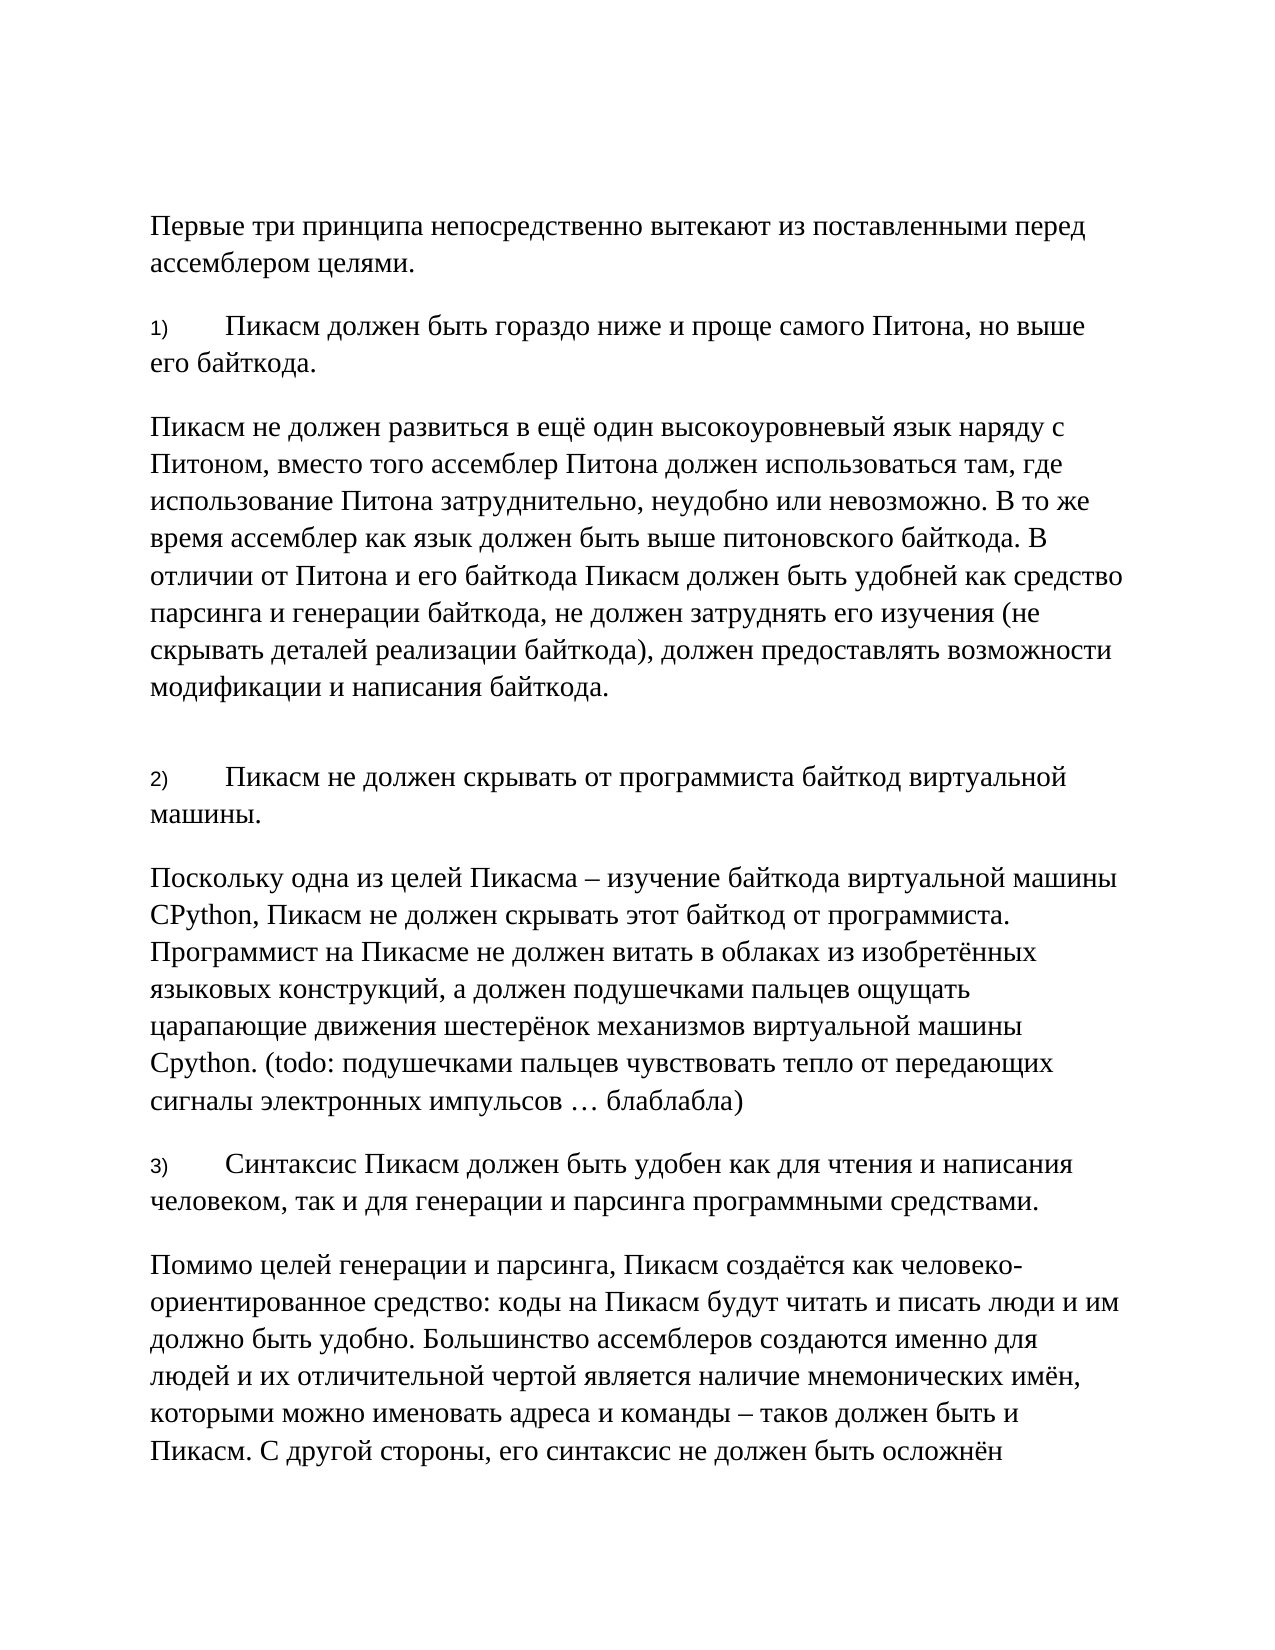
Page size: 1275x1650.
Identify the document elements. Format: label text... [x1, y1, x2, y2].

list Синтаксис Пикасм должен быть удобен как для чтения и написания человеком, так и для генерации и парсинга программными средствами. [150, 1148, 1125, 1217]
text Помимо целей генерации и парсинга, Пикасм создаётся как человеко-ориентированное средство: коды на Пикасм будут читать и писать люди и им должно быть удобно. Большинство ассемблеров создаются именно для людей и их отличительной чертой является наличие мнемонических имён, которыми можно именовать адреса и команды – таков должен быть и Пикасм. С другой стороны, его синтаксис не должен быть осложнён [150, 1248, 1125, 1466]
list Пикасм должен быть гораздо ниже и проще самого Питона, но выше его байткода. [150, 310, 1125, 379]
list Пикасм не должен развиться в ещё один высокоуровневый язык наряду с Питоном, вместо того ассемблер Питона должен использоваться там, где использование Питона затруднительно, неудобно или невозможно. В то же время ассемблер как язык должен быть выше питоновского байткода. В отличии от Питона и его байткода Пикасм должен быть удобней как средство парсинга и генерации байткода, не должен затруднять его изучения (не скрывать деталей реализации байткода), должен предоставлять возможности модификации и написания байткода. [150, 411, 1125, 702]
list Пикасм не должен скрывать от программиста байткод виртуальной машины. [150, 761, 1125, 830]
text Первые три принципа непосредственно вытекают из поставленными перед ассемблером целями. [150, 209, 1125, 278]
text Поскольку одна из целей Пикасма – изучение байткода виртуальной машины CPython, Пикасм не должен скрывать этот байткод от программиста. Программист на Пикасме не должен витать в облаках из изобретённых языковых конструкций, а должен подушечками пальцев ощущать царапающие движения шестерёнок механизмов виртуальной машины Cpython. (todo: подушечками пальцев чувствовать тепло от передающих сигналы электронных импульсов … блаблабла) [150, 861, 1125, 1116]
